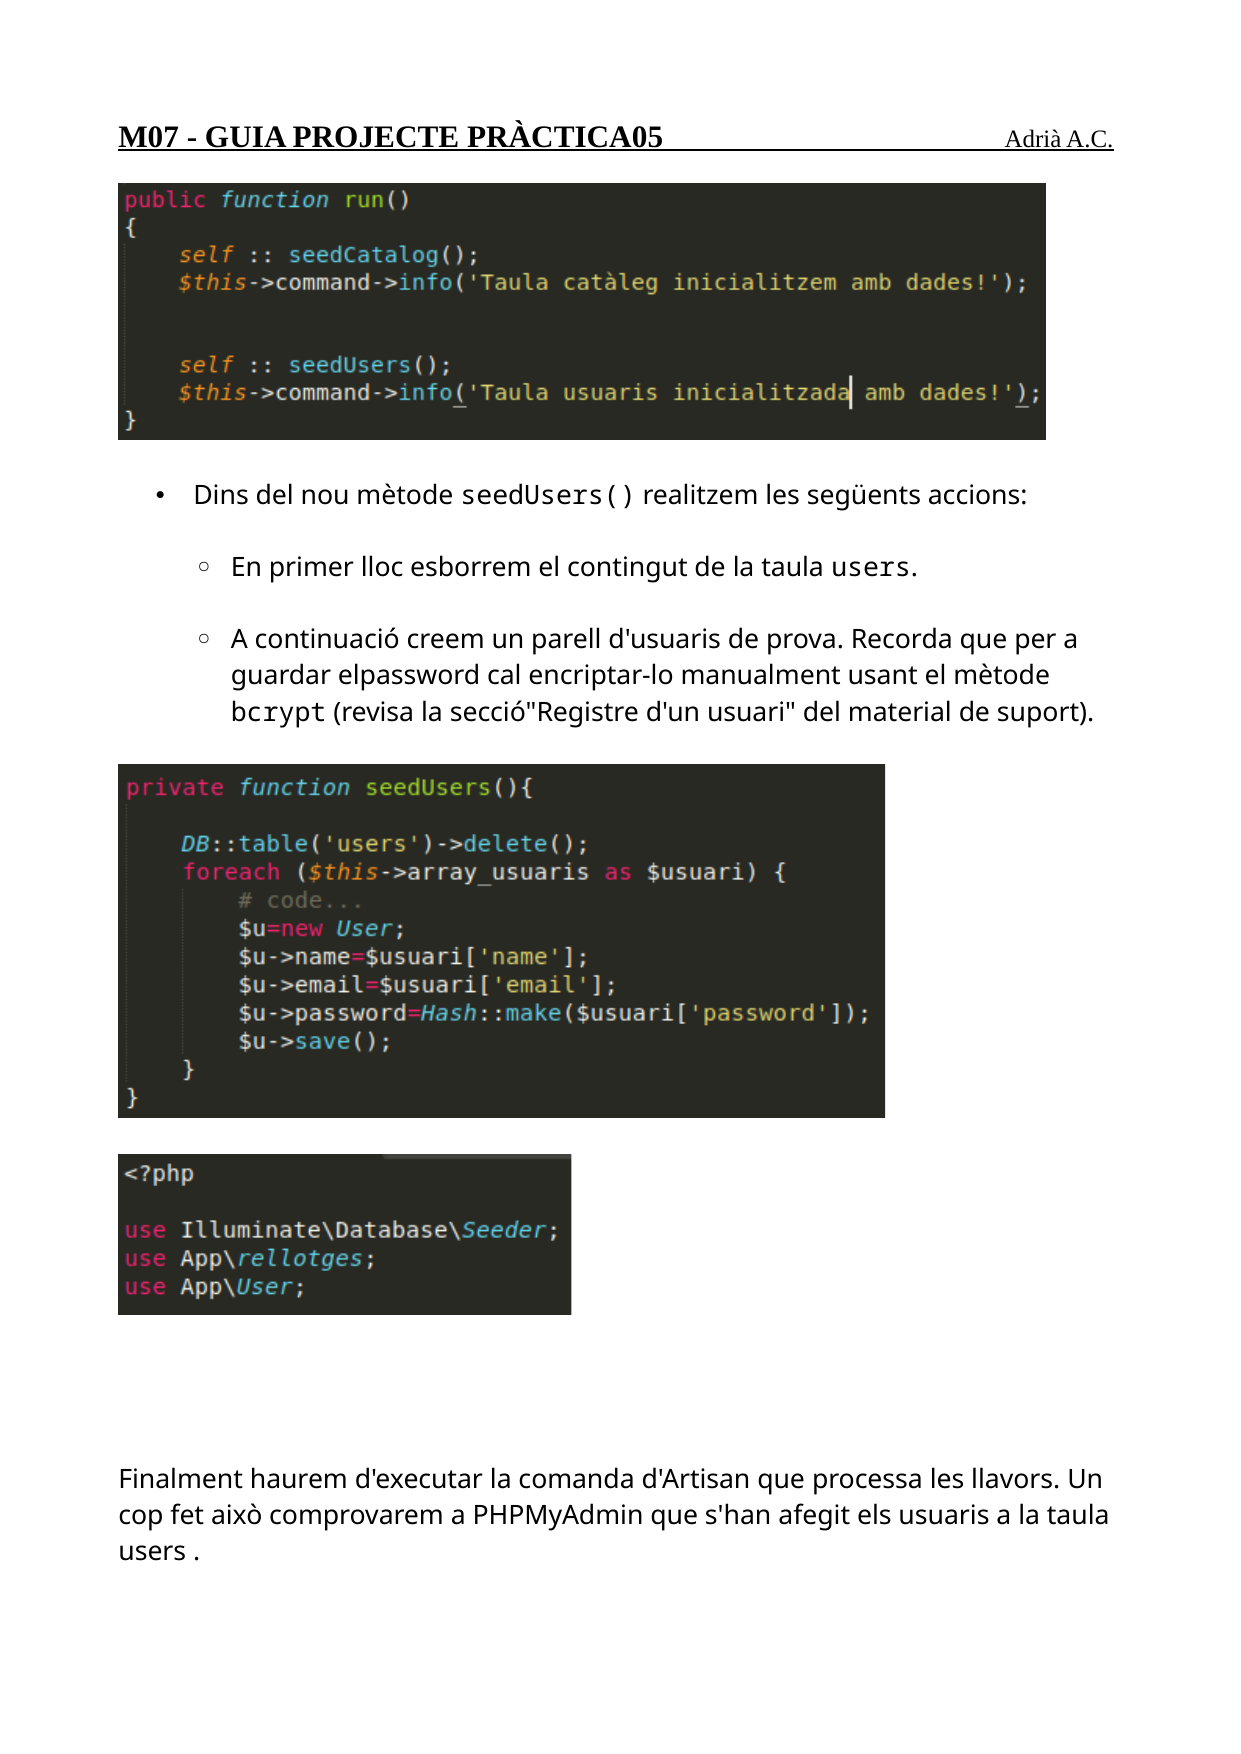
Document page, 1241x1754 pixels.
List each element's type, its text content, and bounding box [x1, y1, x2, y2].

list A continuació creem un parell d'usuaris de prova. Recorda que per a guardar elpassword cal encriptar-lo manualment usant el mètode bcrypt (revisa la secció"Registre d'un usuari" del material de suport). [193, 620, 1122, 729]
picture [118, 764, 886, 1118]
list Dins del nou mètode seedUsers() realitzem les següents accions: [156, 476, 1122, 512]
picture [118, 183, 1046, 440]
text Finalment haurem d'executar la comanda d'Artisan que processa les llavors. Un cop fet això comprovarem a PHPMyAdmin que s'han afegit els usuaris a la taula users . [118, 1459, 1122, 1568]
list En primer lloc esborrem el contingut de la taula users. [193, 548, 1122, 584]
picture [118, 1154, 572, 1315]
